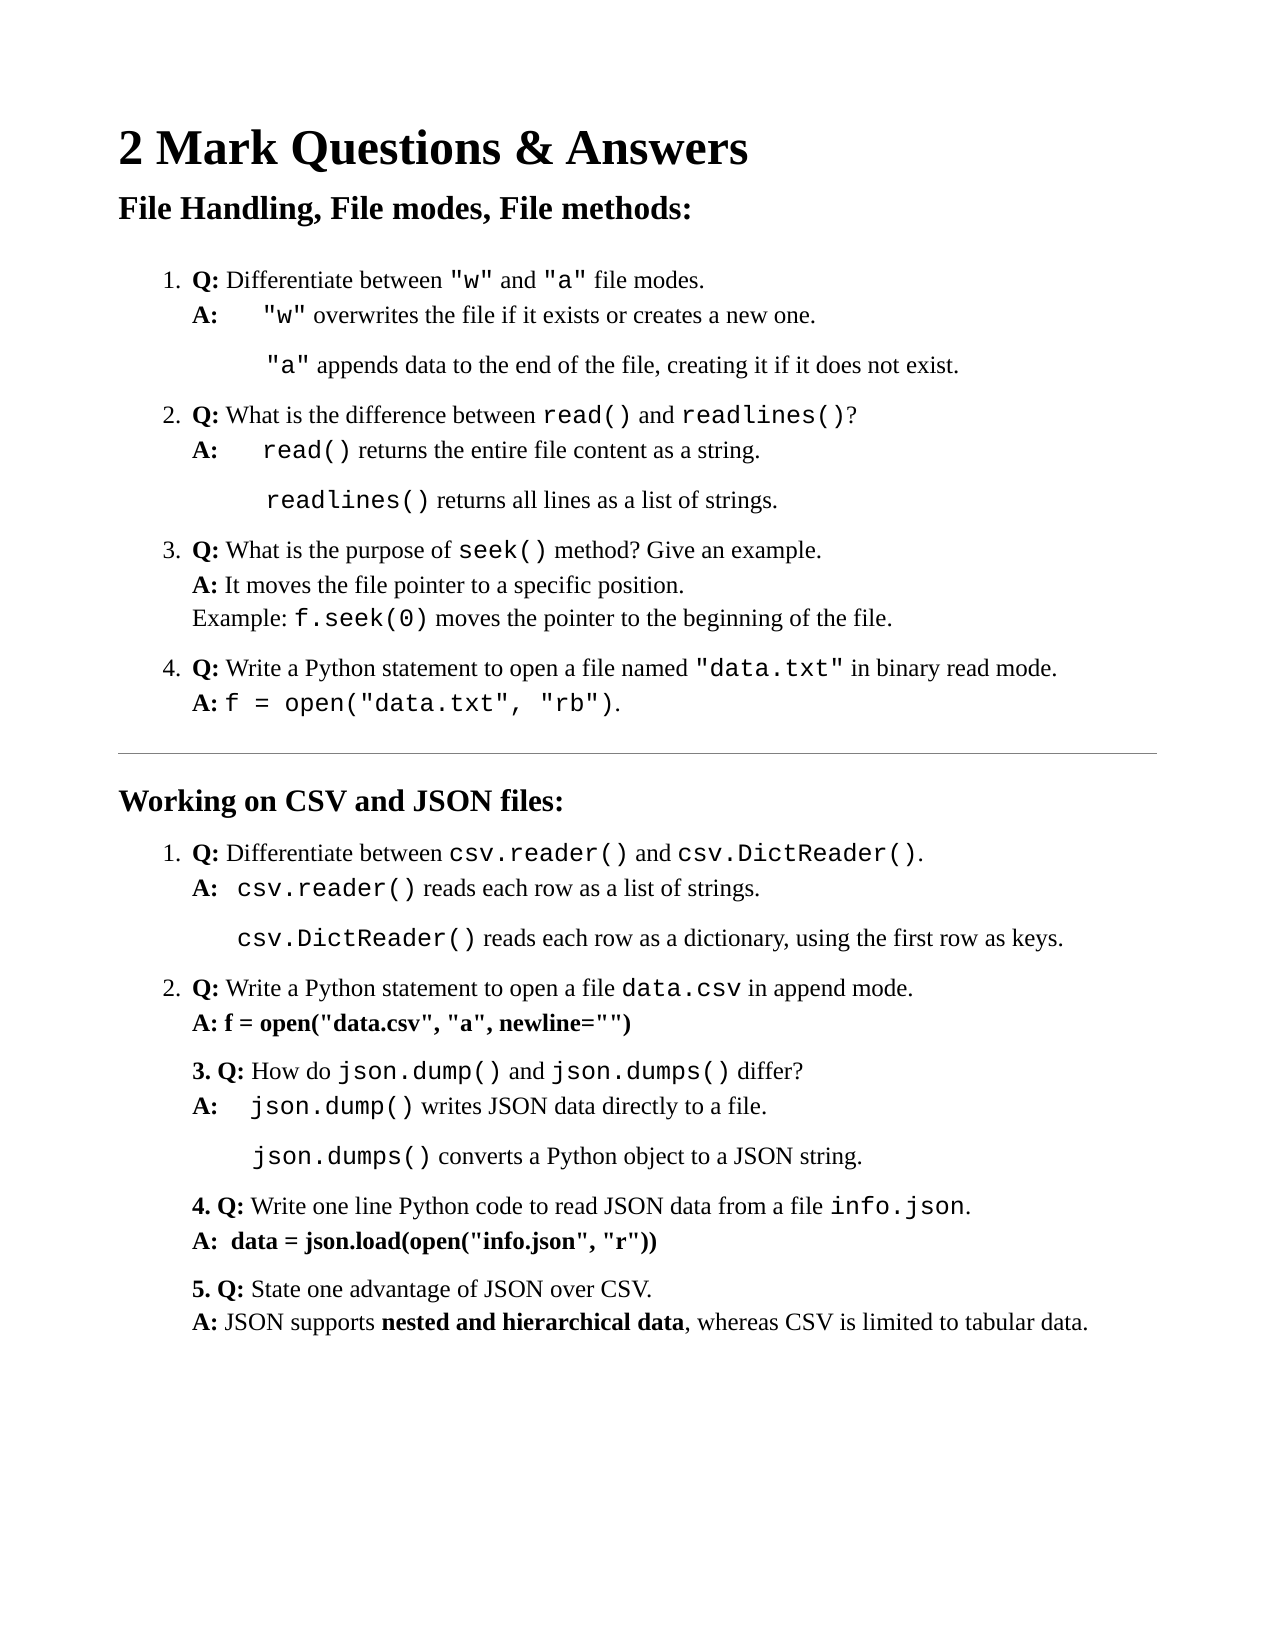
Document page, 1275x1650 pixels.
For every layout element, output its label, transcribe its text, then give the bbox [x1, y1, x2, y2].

list 4. Q: Write one line Python code to read JSON data from a file info.json. A: data = json.load(open("info.json", "r")) [162, 1191, 1157, 1255]
text Working on CSV and JSON files: [118, 782, 1157, 818]
list Q: Write a Python statement to open a file named "data.txt" in binary read mode. A: f = open("data.txt", "rb"). [162, 653, 1157, 719]
list Q: Differentiate between csv.reader() and csv.DictReader(). A: csv.reader() reads each row as a list of strings. [162, 838, 1157, 904]
list 5. Q: State one advantage of JSON over CSV. A: JSON supports nested and hierarchical data, whereas CSV is limited to tabular data. [162, 1274, 1157, 1336]
list Q: Write a Python statement to open a file data.csv in append mode. A: f = open("data.csv", "a", newline="") [162, 973, 1157, 1037]
text 3. Q: How do json.dump() and json.dumps() differ? A: json.dump() writes JSON data directly to a file. [118, 1056, 1157, 1122]
list json.dumps() converts a Python object to a JSON string. [162, 1141, 1157, 1172]
list readlines() returns all lines as a list of strings. [236, 485, 1157, 516]
list Q: Differentiate between "w" and "a" file modes. A: "w" overwrites the file if it exists or creates a new one. [162, 265, 1157, 331]
subtitle 2 Mark Questions & Answers [118, 118, 1157, 176]
text File Handling, File modes, File methods: [118, 188, 1157, 226]
list Q: What is the difference between read() and readlines()? A: read() returns the entire file content as a string. [162, 400, 1157, 466]
list Q: What is the purpose of seek() method? Give an example. A: It moves the file pointer to a specific position. Example: f.seek(0) moves the pointer to the beginning of the file. [162, 535, 1157, 634]
list "a" appends data to the end of the file, creating it if it does not exist. [236, 350, 1157, 381]
list csv.DictReader() reads each row as a dictionary, using the first row as keys. [162, 923, 1157, 954]
